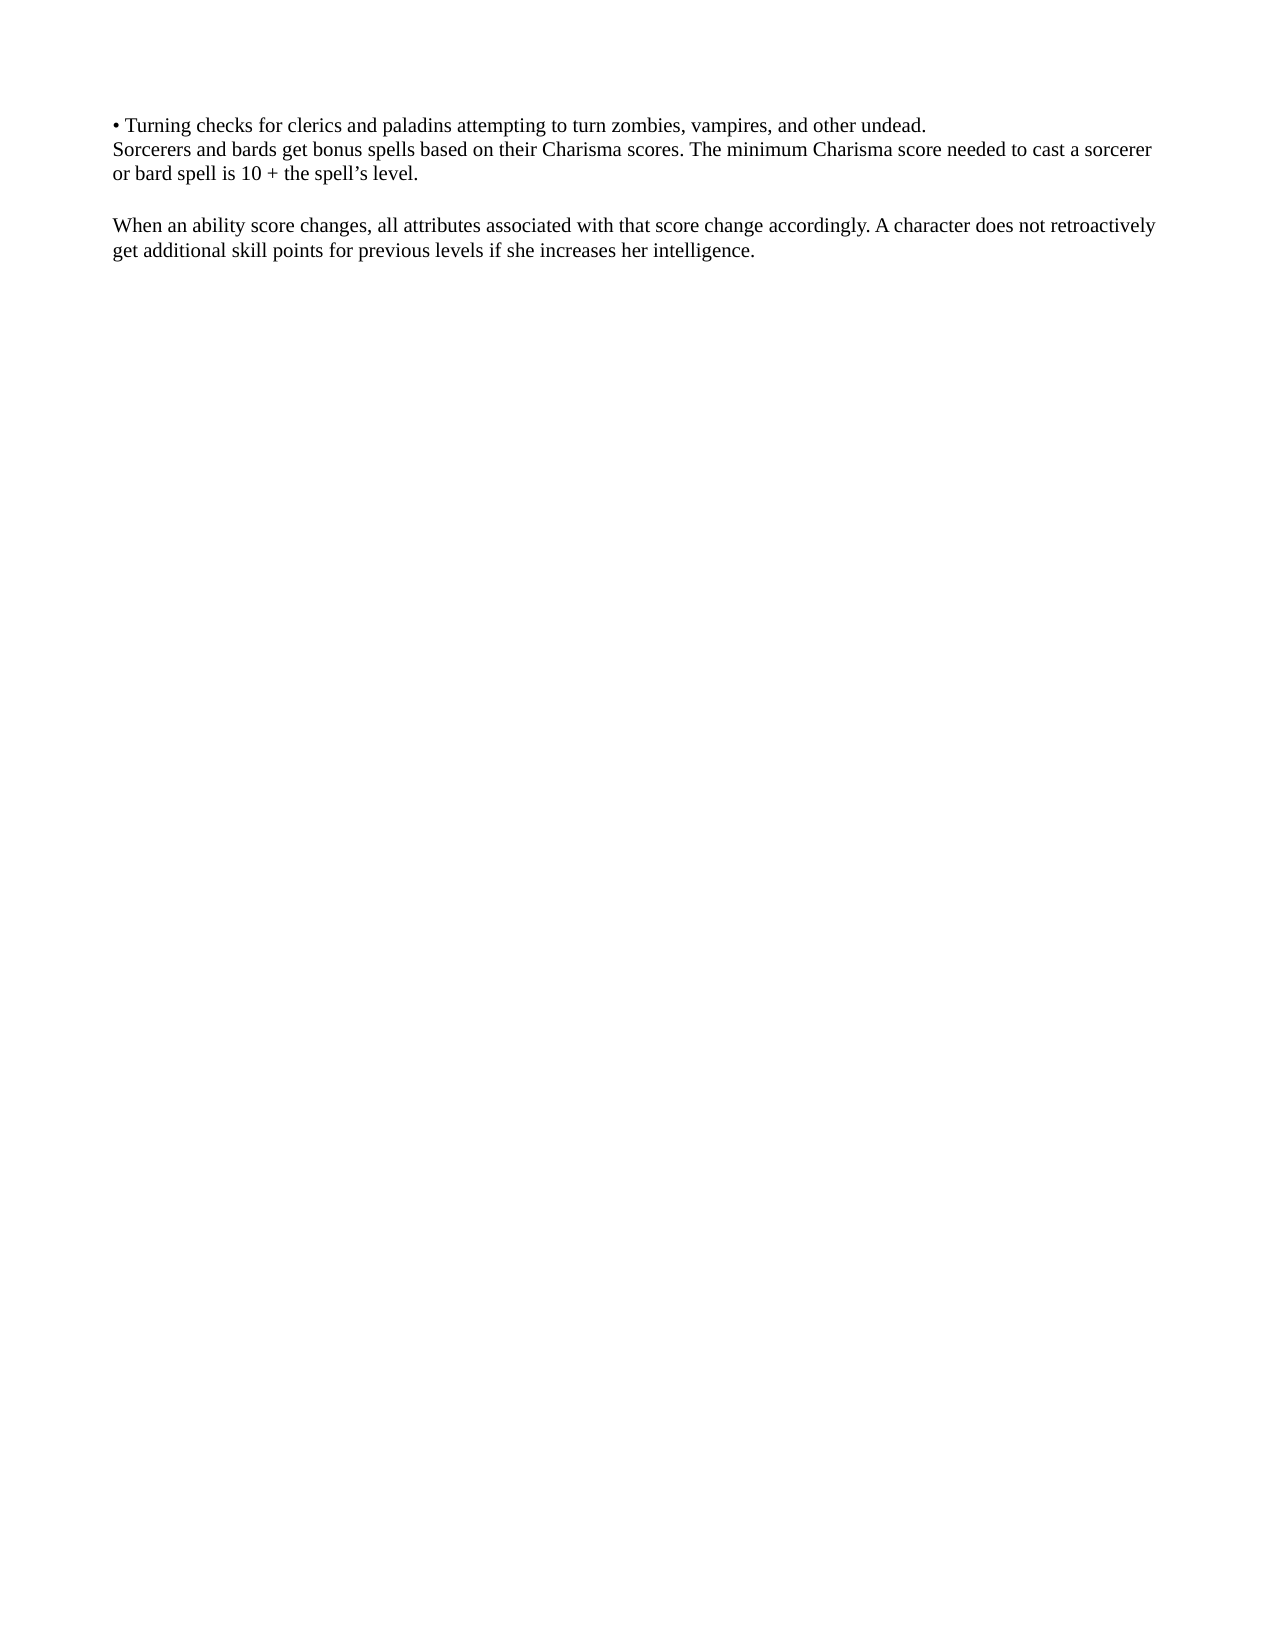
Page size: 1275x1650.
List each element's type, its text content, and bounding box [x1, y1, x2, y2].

text When an ability score changes, all attributes associated with that score change accordingly. A character does not retroactively get additional skill points for previous levels if she increases her intelligence. [112, 213, 1162, 262]
text • Turning checks for clerics and paladins attempting to turn zombies, vampires, and other undead. [112, 112, 1162, 137]
text Sorcerers and bards get bonus spells based on their Charisma scores. The minimum Charisma score needed to cast a sorcerer or bard spell is 10 + the spell’s level. [112, 137, 1162, 185]
